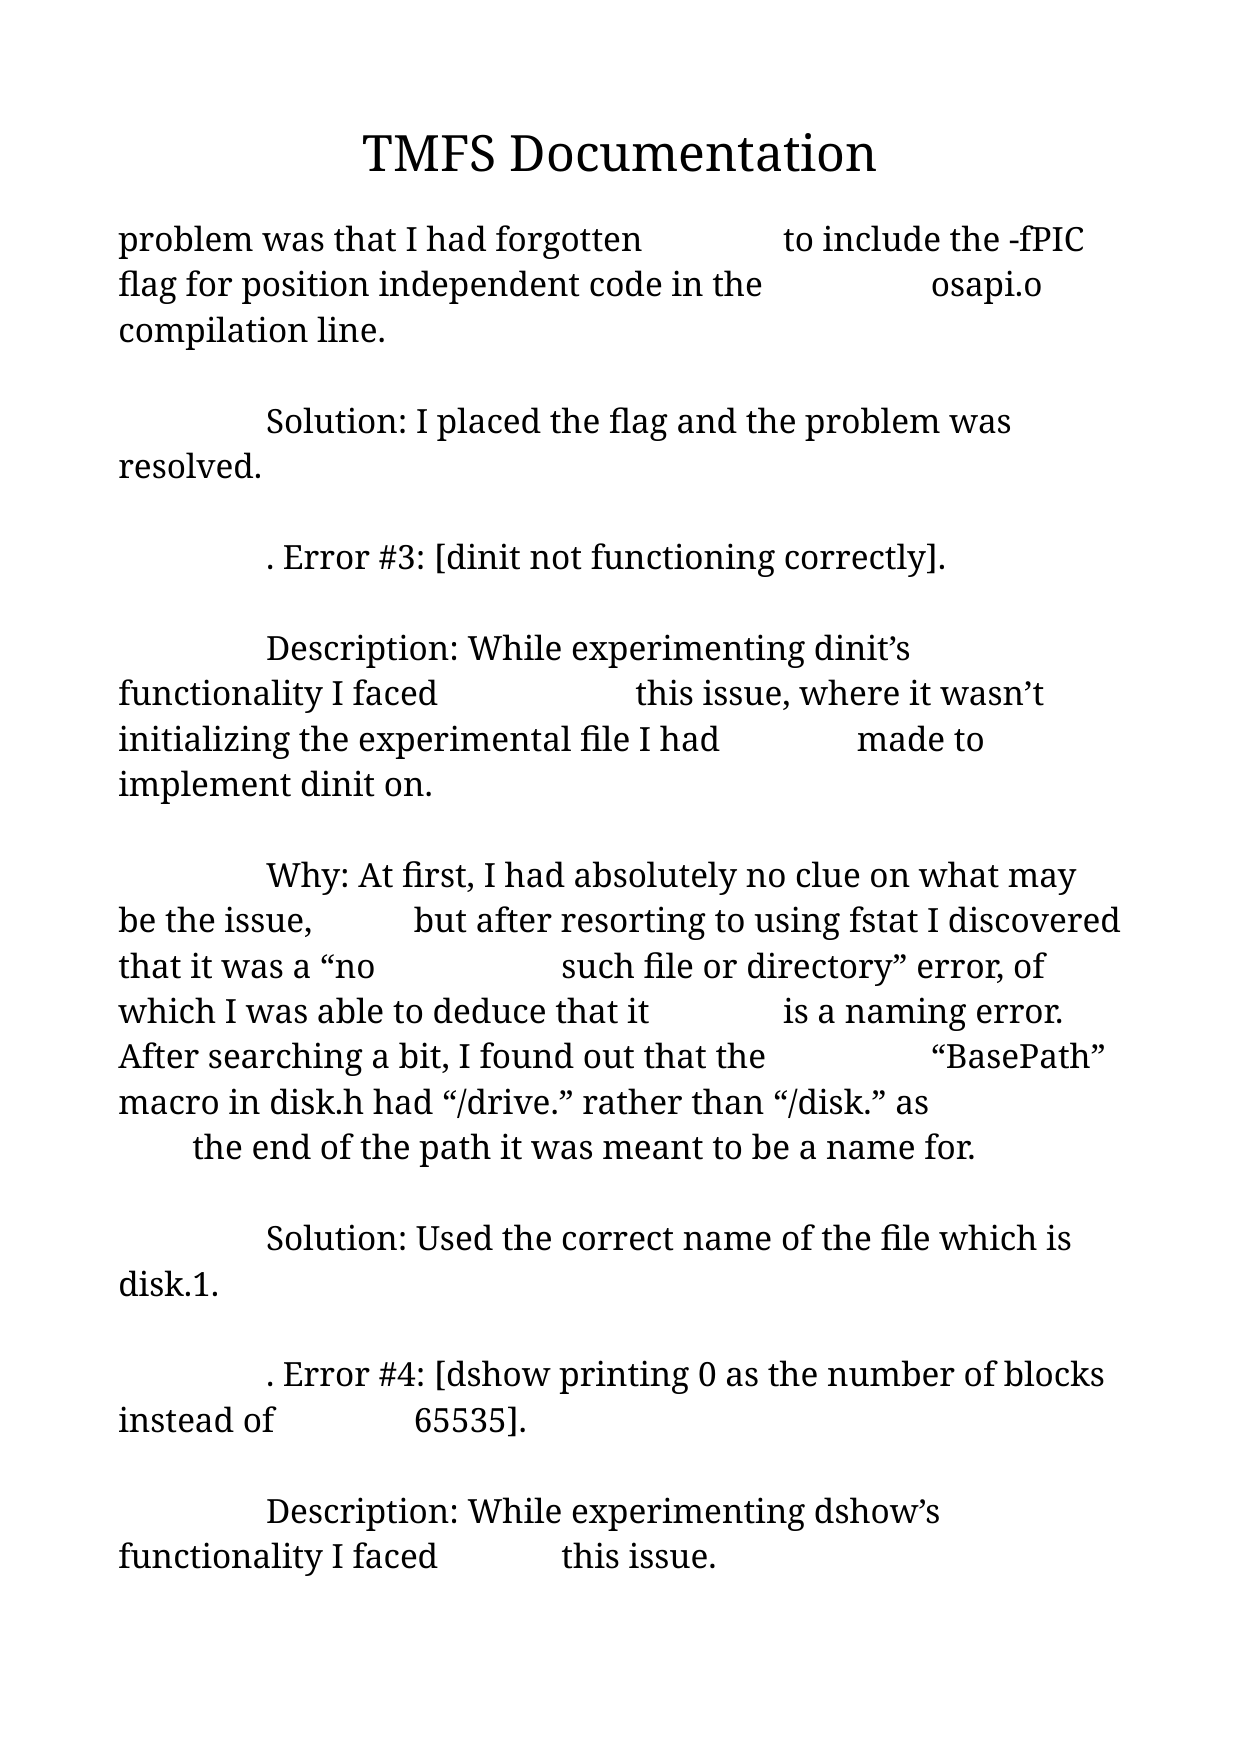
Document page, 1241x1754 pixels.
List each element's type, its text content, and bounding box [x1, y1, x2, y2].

text Why: At first, I had absolutely no clue on what may be the issue, but after resorting to using fstat I discovered that it was a “no such file or directory” error, of which I was able to deduce that it is a naming error. After searching a bit, I found out that the “BasePath” macro in disk.h had “/drive.” rather than “/disk.” as the end of the path it was meant to be a name for. [118, 852, 1122, 1169]
text Description: While experimenting dinit’s functionality I faced this issue, where it wasn’t initializing the experimental file I had made to implement dinit on. [118, 624, 1122, 806]
text problem was that I had forgotten to include the -fPIC flag for position independent code in the osapi.o compilation line. [118, 216, 1122, 352]
text . Error #4: [dshow printing 0 as the number of blocks instead of 65535]. [118, 1351, 1122, 1442]
text Solution: I placed the flag and the problem was resolved. [118, 397, 1122, 488]
text Description: While experimenting dshow’s functionality I faced this issue. [118, 1487, 1122, 1578]
text Solution: Used the correct name of the file which is disk.1. [118, 1215, 1122, 1306]
text . Error #3: [dinit not functioning correctly]. [118, 534, 1122, 579]
